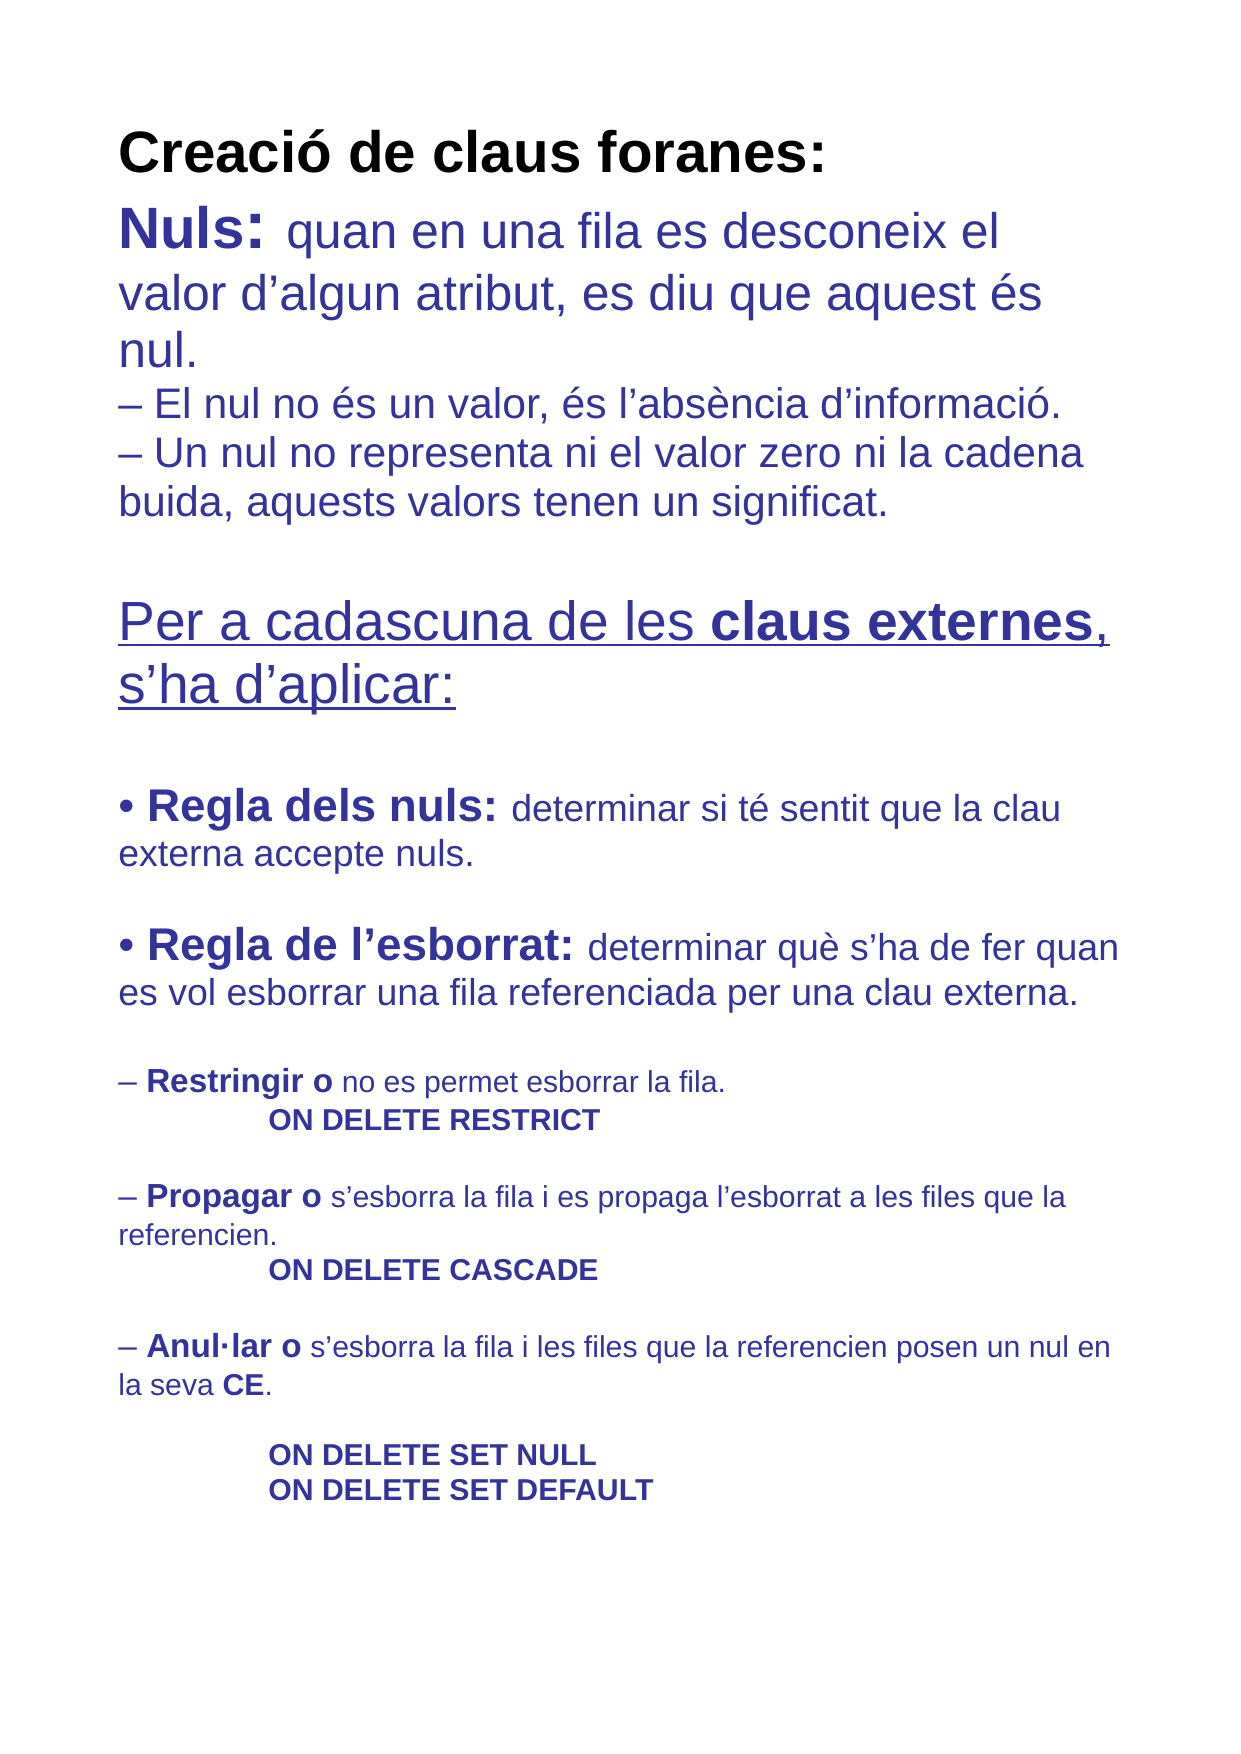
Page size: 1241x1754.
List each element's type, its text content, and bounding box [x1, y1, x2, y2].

text • Regla de l’esborrat: determinar què s’ha de fer quan es vol esborrar una fila referenciada per una clau externa. [118, 918, 1122, 1014]
text ON DELETE RESTRICT [118, 1102, 1122, 1137]
text ON DELETE CASCADE [118, 1252, 1122, 1287]
text Nuls: quan en una fila es desconeix el valor d’algun atribut, es diu que aquest és nul. [118, 185, 1122, 378]
text Per a cadascuna de les claus externes, s’ha d’aplicar: [118, 589, 1122, 716]
text – Propagar o s’esborra la fila i es propaga l’esborrat a les files que la referencien. [118, 1172, 1122, 1252]
text – El nul no és un valor, és l’absència d’informació. [118, 378, 1122, 427]
text • Regla dels nuls: determinar si té sentit que la clau externa accepte nuls. [118, 779, 1122, 875]
text ON DELETE SET DEFAULT [118, 1471, 1122, 1506]
text – Un nul no representa ni el valor zero ni la cadena buida, aquests valors tenen un significat. [118, 427, 1122, 525]
text ON DELETE SET NULL [118, 1437, 1122, 1471]
text – Anul·lar o s’esborra la fila i les files que la referencien posen un nul en la seva CE. [118, 1322, 1122, 1402]
text Creació de claus foranes: [118, 118, 1122, 185]
text – Restringir o no es permet esborrar la fila. [118, 1057, 1122, 1102]
